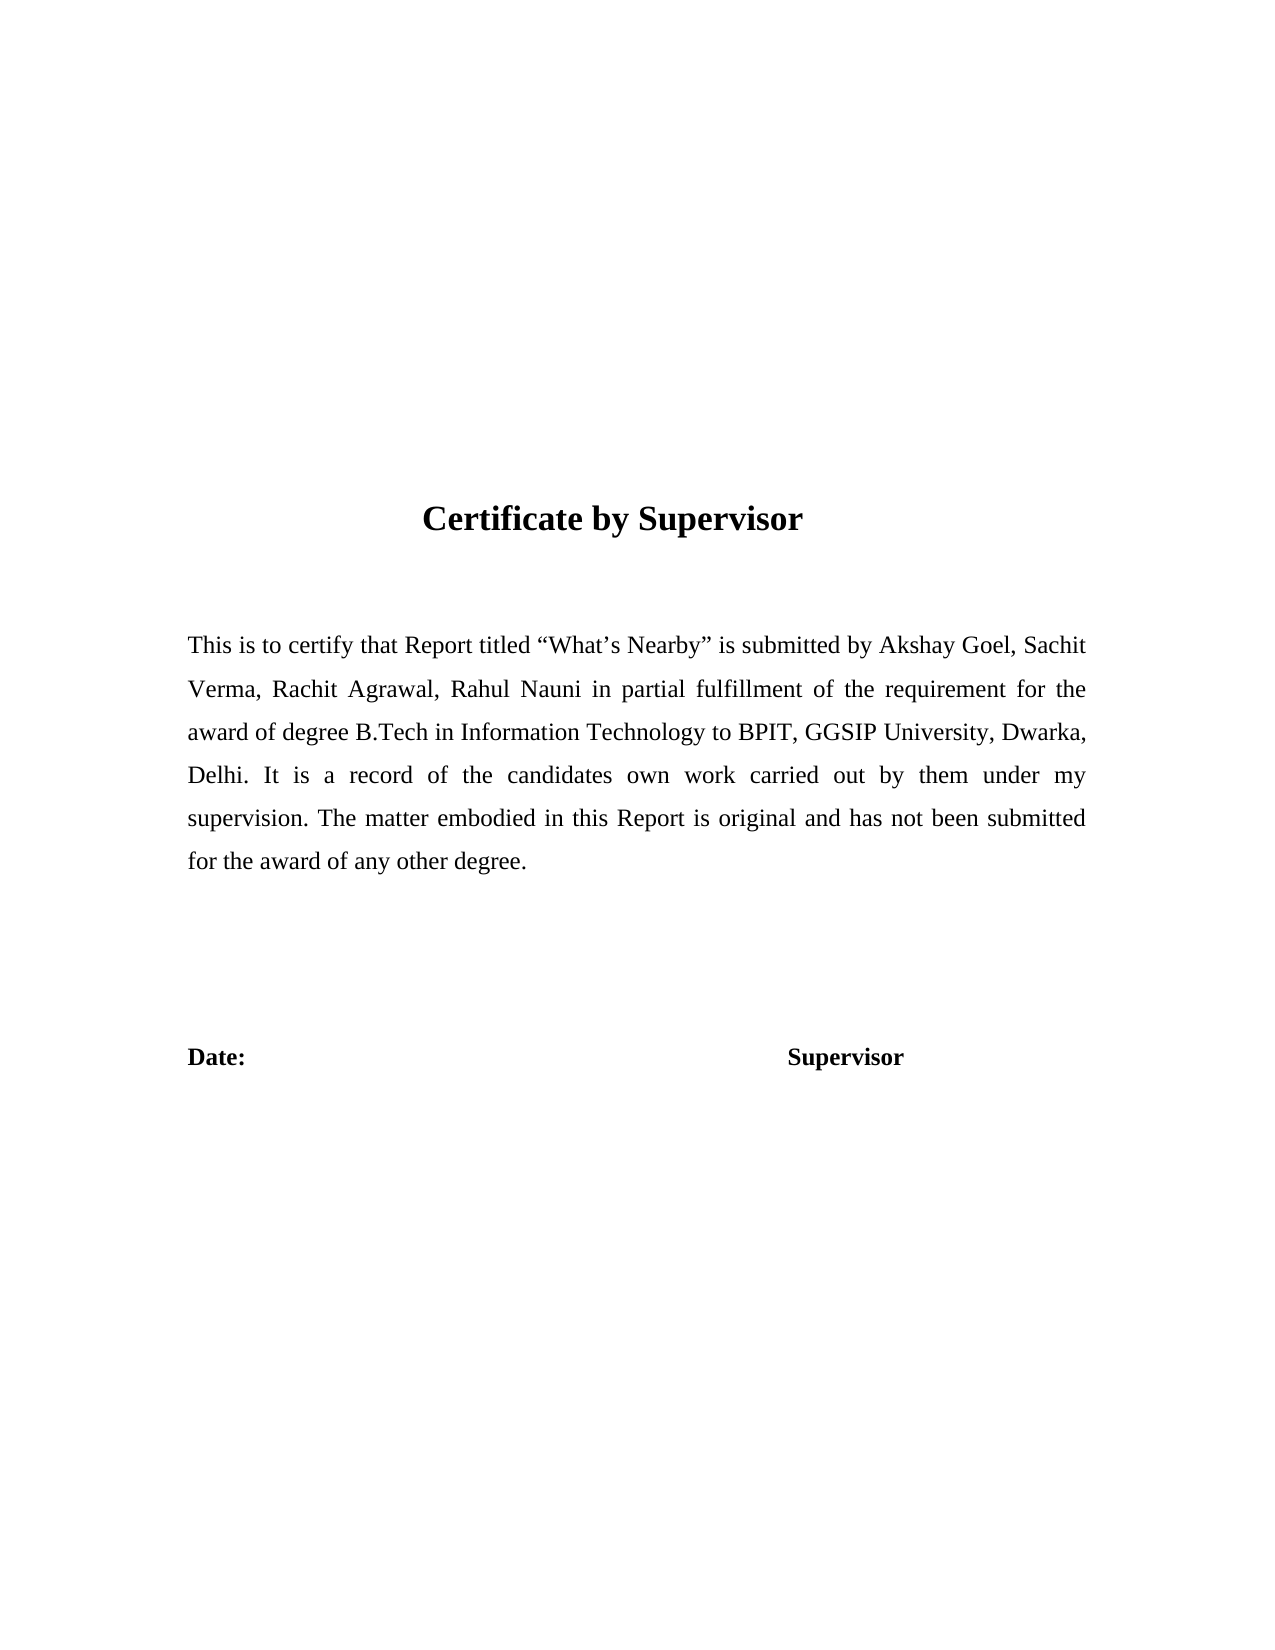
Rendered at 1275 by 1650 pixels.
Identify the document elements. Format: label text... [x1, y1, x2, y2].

text Date: Supervisor [187, 1042, 1087, 1071]
subtitle Certificate by Supervisor [187, 497, 1087, 538]
text This is to certify that Report titled “What’s Nearby” is submitted by Akshay Goel, Sachit Verma, Rachit Agrawal, Rahul Nauni in partial fulfillment of the requirement for the award of degree B.Tech in Information Technology to BPIT, GGSIP University, Dwarka, Delhi. It is a record of the candidates own work carried out by them under my supervision. The matter embodied in this Report is original and has not been submitted for the award of any other degree. [187, 631, 1087, 875]
